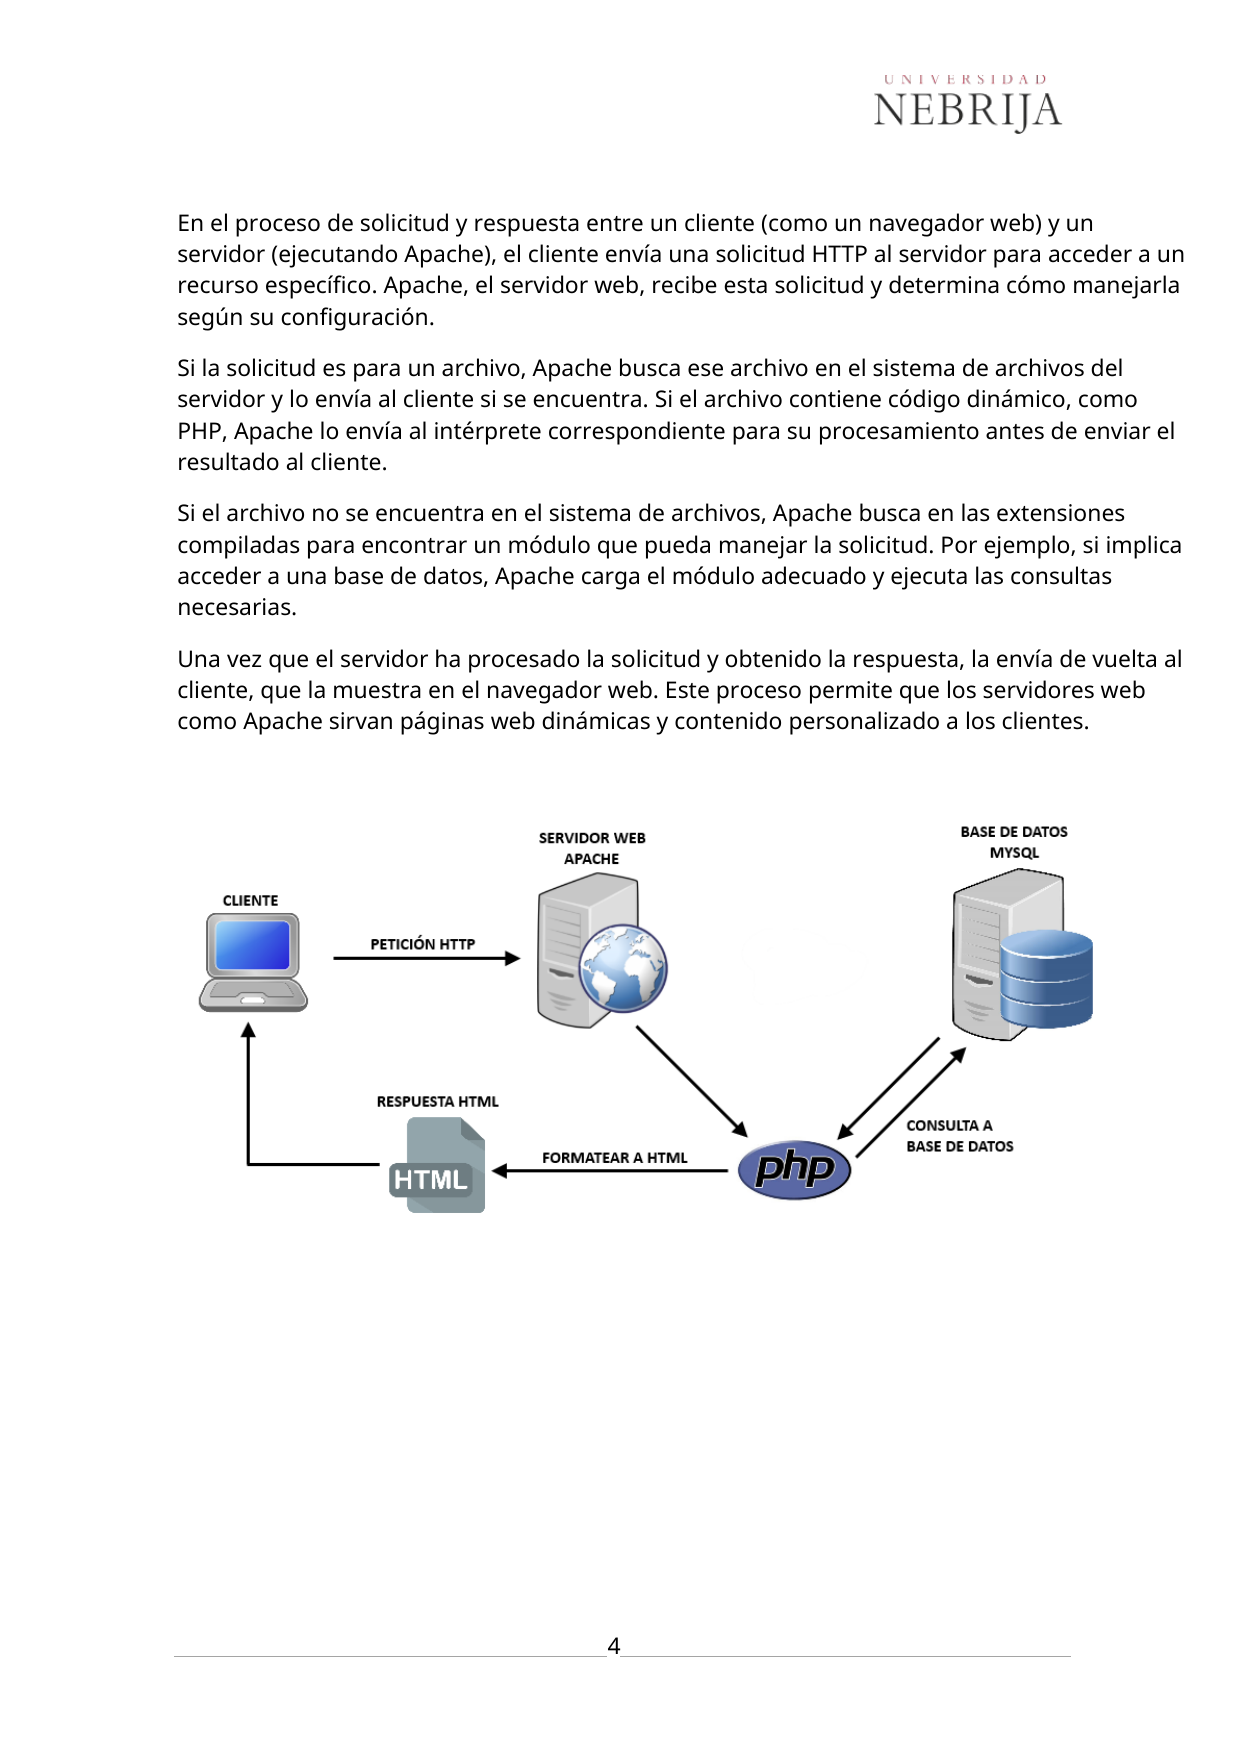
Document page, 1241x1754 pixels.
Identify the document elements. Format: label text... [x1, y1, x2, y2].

picture [178, 788, 1123, 1238]
text Una vez que el servidor ha procesado la solicitud y obtenido la respuesta, la envía de vuelta al cliente, que la muestra en el navegador web. Este proceso permite que los servidores web como Apache sirvan páginas web dinámicas y contenido personalizado a los clientes. [177, 642, 1188, 736]
picture [874, 75, 1063, 134]
text En el proceso de solicitud y respuesta entre un cliente (como un navegador web) y un servidor (ejecutando Apache), el cliente envía una solicitud HTTP al servidor para acceder a un recurso específico. Apache, el servidor web, recibe esta solicitud y determina cómo manejarla según su configuración. [177, 207, 1188, 332]
text Si el archivo no se encuentra en el sistema de archivos, Apache busca en las extensiones compiladas para encontrar un módulo que pueda manejar la solicitud. Por ejemplo, si implica acceder a una base de datos, Apache carga el módulo adecuado y ejecuta las consultas necesarias. [177, 497, 1188, 622]
text Si la solicitud es para un archivo, Apache busca ese archivo en el sistema de archivos del servidor y lo envía al cliente si se encuentra. Si el archivo contiene código dinámico, como PHP, Apache lo envía al intérprete correspondiente para su procesamiento antes de enviar el resultado al cliente. [177, 352, 1188, 477]
